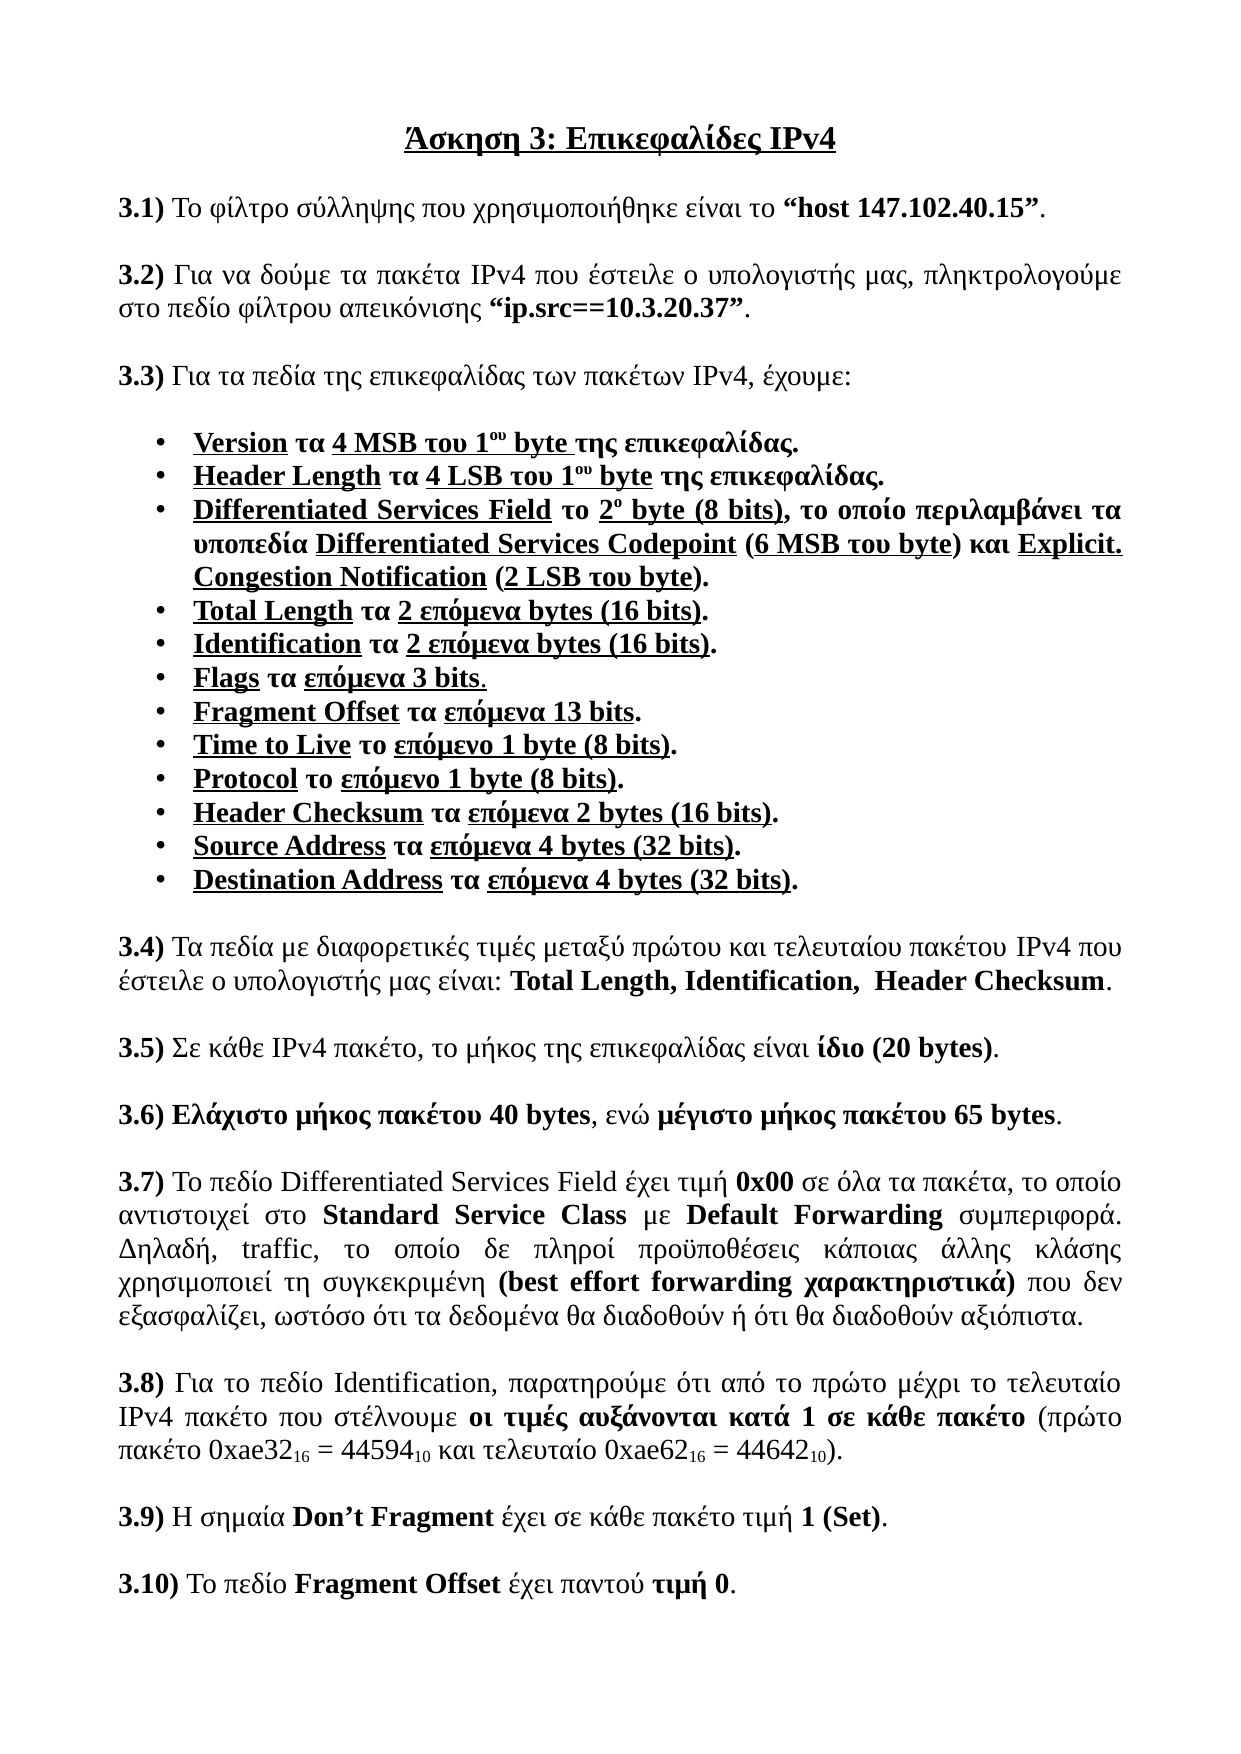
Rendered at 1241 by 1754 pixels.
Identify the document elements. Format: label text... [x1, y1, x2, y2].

list Fragment Offset τα επόμενα 13 bits. [156, 694, 1122, 727]
list Differentiated Services Field το 2ο byte (8 bits), το οποίο περιλαμβάνει τα υποπεδία Differentiated Services Codepoint (6 MSB του byte) και Explicit. Congestion Notification (2 LSB του byte). [156, 492, 1122, 593]
text 3.5) Σε κάθε IPv4 πακέτο, το μήκος της επικεφαλίδας είναι ίδιο (20 bytes). [118, 1030, 1122, 1063]
list Destination Address τα επόμενα 4 bytes (32 bits). [156, 862, 1122, 896]
list Identification τα 2 επόμενα bytes (16 bits). [156, 626, 1122, 660]
list Version τα 4 MSB του 1ου byte της επικεφαλίδας. [156, 425, 1122, 458]
text 3.7) Το πεδίο Differentiated Services Field έχει τιμή 0x00 σε όλα τα πακέτα, το οποίο αντιστοιχεί στο Standard Service Class με Default Forwarding συμπεριφορά. Δηλαδή, traffic, το οποίο δε πληροί προϋποθέσεις κάποιας άλλης κλάσης χρησιμοποιεί τη συγκεκριμένη (best effort forwarding χαρακτηριστικά) που δεν εξασφαλίζει, ωστόσο ότι τα δεδομένα θα διαδοθούν ή ότι θα διαδοθούν αξιόπιστα. [118, 1164, 1122, 1332]
text 3.9) Η σημαία Don’t Fragment έχει σε κάθε πακέτο τιμή 1 (Set). [118, 1499, 1122, 1533]
text 3.6) Ελάχιστο μήκος πακέτου 40 bytes, ενώ μέγιστο μήκος πακέτου 65 bytes. [118, 1097, 1122, 1130]
text 3.10) Το πεδίο Fragment Offset έχει παντού τιμή 0. [118, 1566, 1122, 1600]
text Άσκηση 3: Επικεφαλίδες IPv4 [118, 118, 1122, 156]
text 3.2) Για να δούμε τα πακέτα IPv4 που έστειλε ο υπολογιστής μας, πληκτρολογούμε στο πεδίο φίλτρου απεικόνισης “ip.src==10.3.20.37”. [118, 257, 1122, 324]
list Source Address τα επόμενα 4 bytes (32 bits). [156, 828, 1122, 862]
list Header Length τα 4 LSB του 1ου byte της επικεφαλίδας. [156, 458, 1122, 492]
text 3.8) Για το πεδίο Identification, παρατηρούμε ότι από το πρώτο μέχρι το τελευταίο IPv4 πακέτο που στέλνουμε οι τιμές αυξάνονται κατά 1 σε κάθε πακέτο (πρώτο πακέτο 0xae3216 = 4459410 και τελευταίο 0xae6216 = 4464210). [118, 1365, 1122, 1466]
list Header Checksum τα επόμενα 2 bytes (16 bits). [156, 795, 1122, 828]
text 3.3) Για τα πεδία της επικεφαλίδας των πακέτων IPv4, έχουμε: [118, 358, 1122, 391]
list Time to Live το επόμενο 1 byte (8 bits). [156, 727, 1122, 761]
text 3.4) Τα πεδία με διαφορετικές τιμές μεταξύ πρώτου και τελευταίου πακέτου IPv4 που έστειλε ο υπολογιστής μας είναι: Total Length, Identification, Header Checksum. [118, 929, 1122, 996]
list Total Length τα 2 επόμενα bytes (16 bits). [156, 593, 1122, 626]
list Flags τα επόμενα 3 bits. [156, 660, 1122, 694]
list Protocol το επόμενο 1 byte (8 bits). [156, 761, 1122, 795]
text 3.1) Το φίλτρο σύλληψης που χρησιμοποιήθηκε είναι το “host 147.102.40.15”. [118, 190, 1122, 223]
